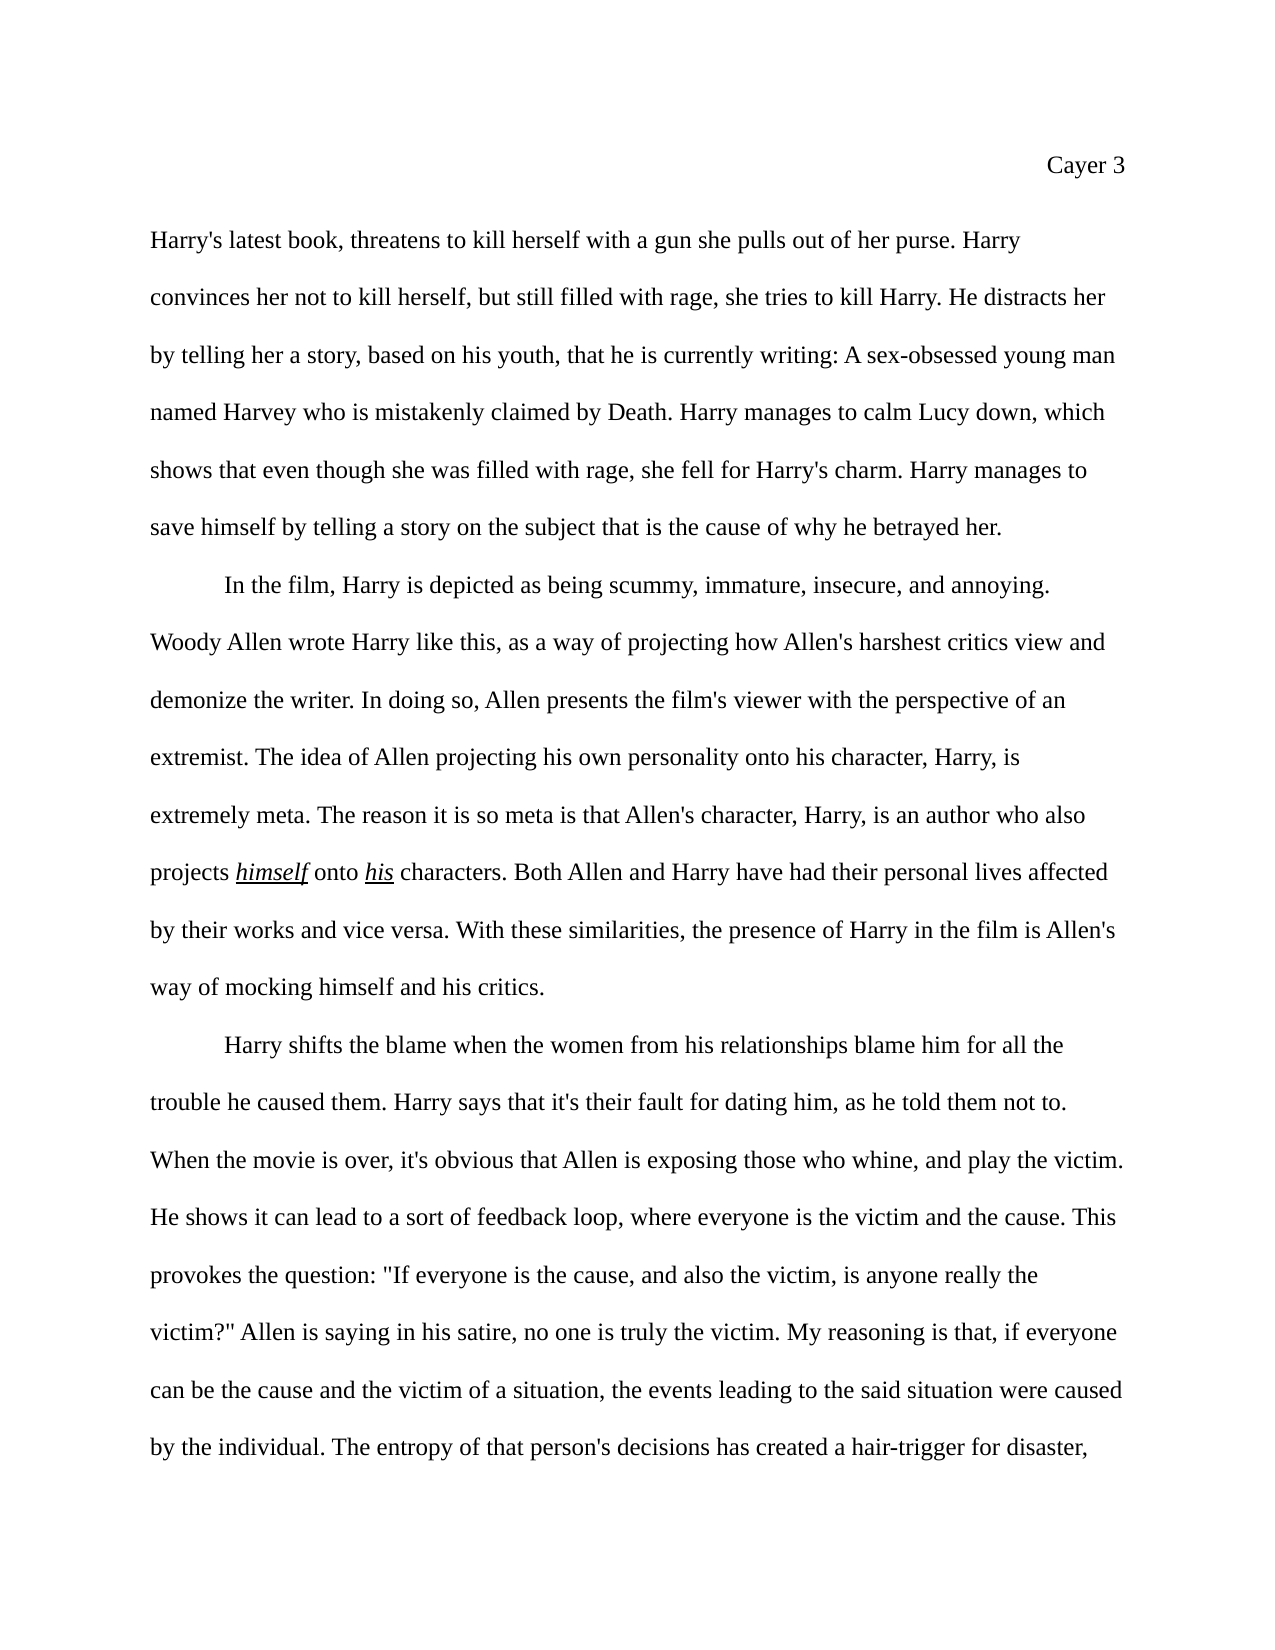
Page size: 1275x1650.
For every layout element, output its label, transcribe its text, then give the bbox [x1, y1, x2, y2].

text Harry shifts the blame when the women from his relationships blame him for all the trouble he caused them. Harry says that it's their fault for dating him, as he told them not to. When the movie is over, it's obvious that Allen is exposing those who whine, and play the victim. He shows it can lead to a sort of feedback loop, where everyone is the victim and the cause. This provokes the question: "If everyone is the cause, and also the victim, is anyone really the victim?" Allen is saying in his satire, no one is truly the victim. My reasoning is that, if everyone can be the cause and the victim of a situation, the events leading to the said situation were caused by the individual. The entropy of that person's decisions has created a hair-trigger for disaster, [150, 1030, 1125, 1461]
text In the film, Harry is depicted as being scummy, immature, insecure, and annoying. Woody Allen wrote Harry like this, as a way of projecting how Allen's harshest critics view and demonize the writer. In doing so, Allen presents the film's viewer with the perspective of an extremist. The idea of Allen projecting his own personality onto his character, Harry, is extremely meta. The reason it is so meta is that Allen's character, Harry, is an author who also projects himself onto his characters. Both Allen and Harry have had their personal lives affected by their works and vice versa. With these similarities, the presence of Harry in the film is Allen's way of mocking himself and his critics. [150, 570, 1125, 1001]
text Harry's latest book, threatens to kill herself with a gun she pulls out of her purse. Harry convinces her not to kill herself, but still filled with rage, she tries to kill Harry. He distracts her by telling her a story, based on his youth, that he is currently writing: A sex-obsessed young man named Harvey who is mistakenly claimed by Death. Harry manages to calm Lucy down, which shows that even though she was filled with rage, she fell for Harry's charm. Harry manages to save himself by telling a story on the subject that is the cause of why he betrayed her. [150, 225, 1125, 541]
